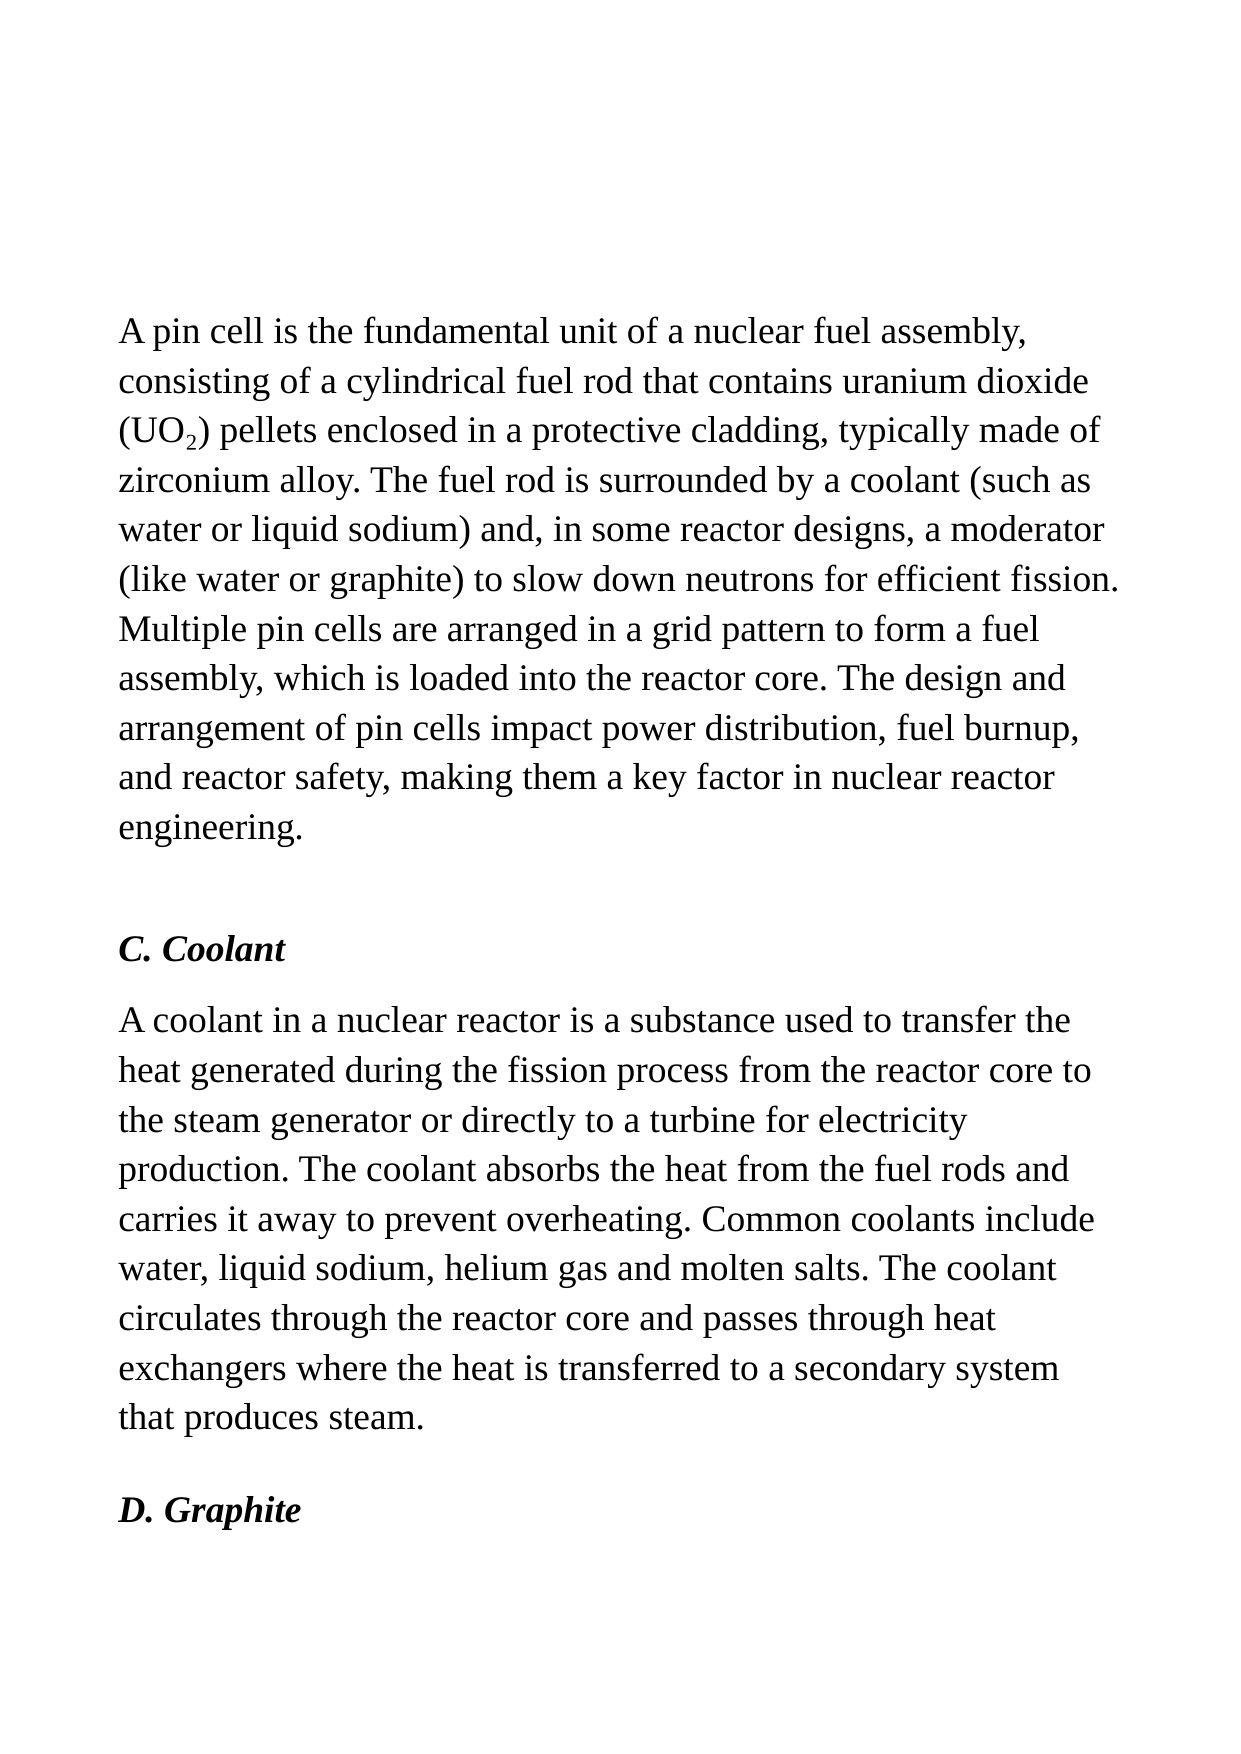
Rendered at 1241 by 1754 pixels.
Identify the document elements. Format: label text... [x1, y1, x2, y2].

text C. Coolant [118, 926, 1123, 969]
text D. Graphite [118, 1487, 1123, 1531]
text A coolant in a nuclear reactor is a substance used to transfer the heat generated during the fission process from the reactor core to the steam generator or directly to a turbine for electricity production. The coolant absorbs the heat from the fuel rods and carries it away to prevent overheating. Common coolants include water, liquid sodium, helium gas and molten salts. The coolant circulates through the reactor core and passes through heat exchangers where the heat is transferred to a secondary system that produces steam. [118, 998, 1123, 1438]
text A pin cell is the fundamental unit of a nuclear fuel assembly, consisting of a cylindrical fuel rod that contains uranium dioxide (UO₂) pellets enclosed in a protective cladding, typically made of zirconium alloy. The fuel rod is surrounded by a coolant (such as water or liquid sodium) and, in some reactor designs, a moderator (like water or graphite) to slow down neutrons for efficient fission. Multiple pin cells are arranged in a grid pattern to form a fuel assembly, which is loaded into the reactor core. The design and arrangement of pin cells impact power distribution, fuel burnup, and reactor safety, making them a key factor in nuclear reactor engineering. [118, 308, 1123, 847]
